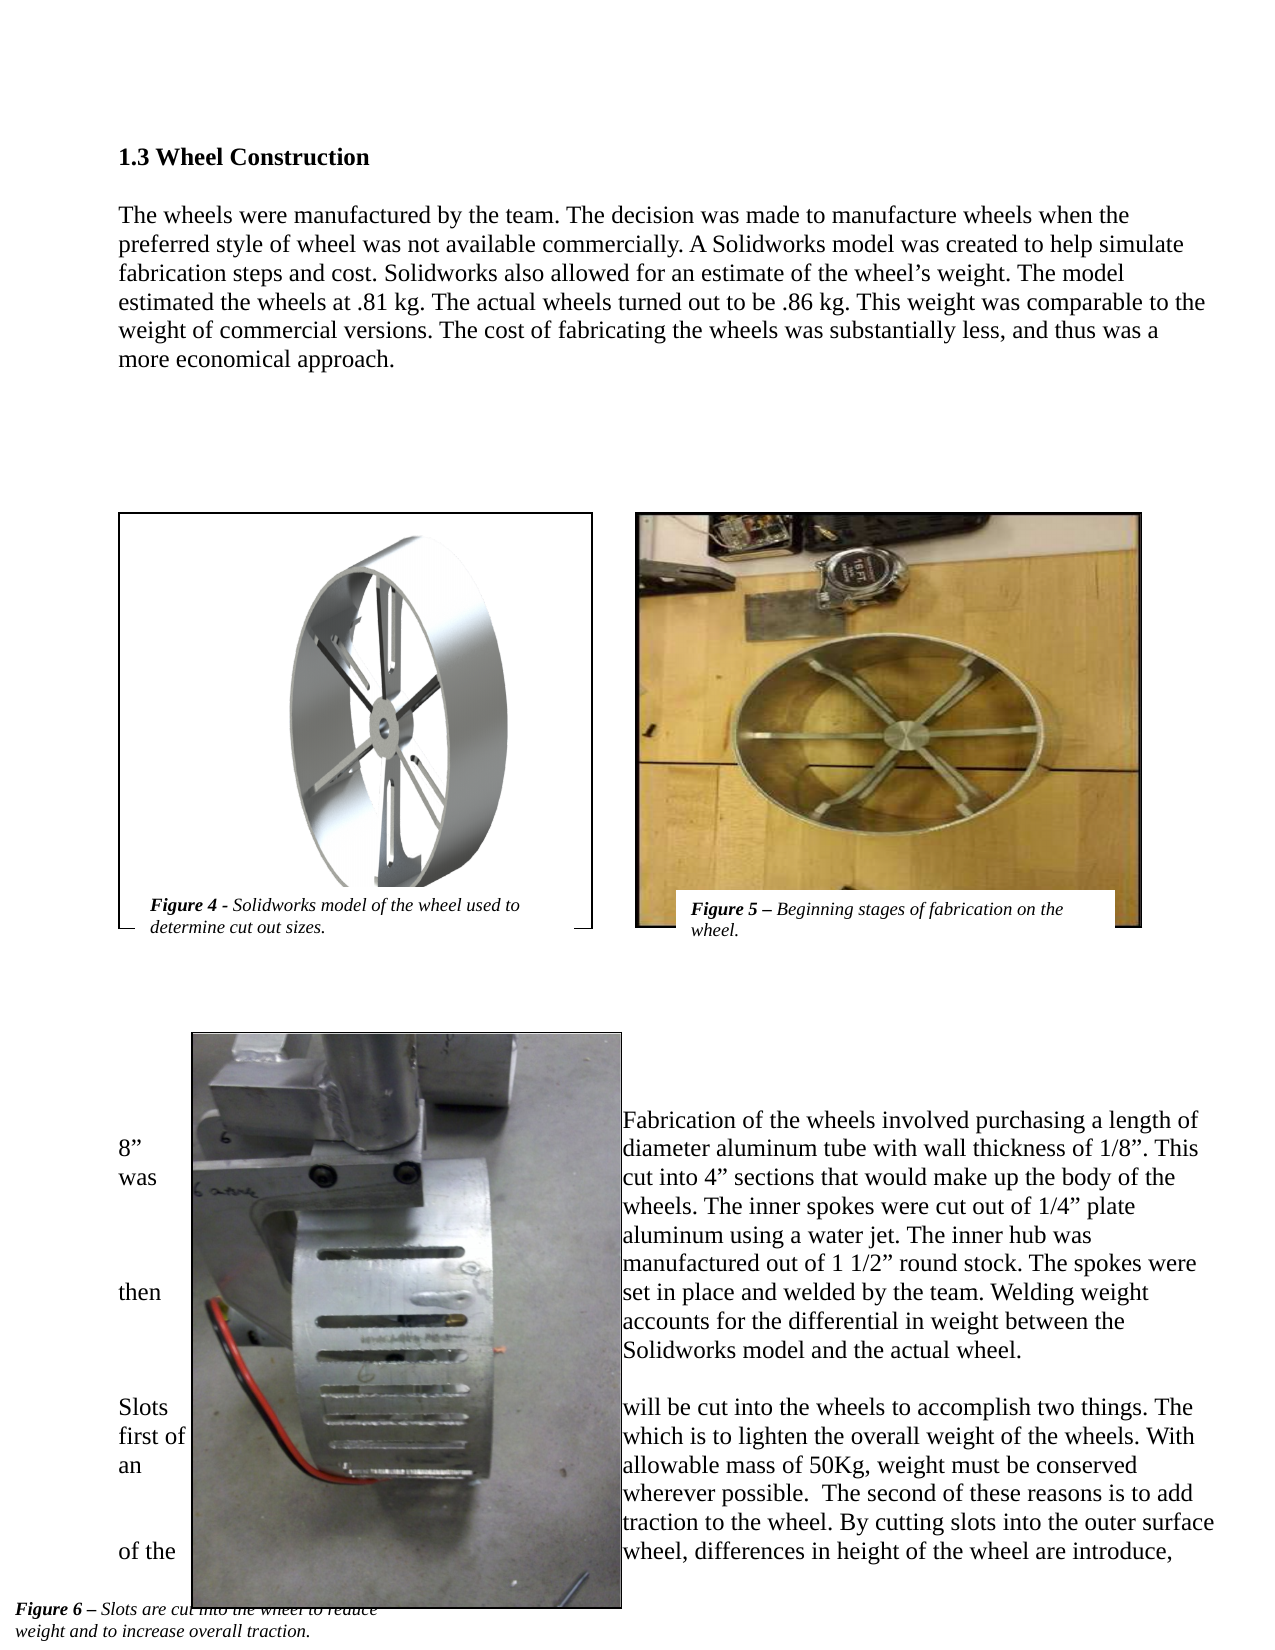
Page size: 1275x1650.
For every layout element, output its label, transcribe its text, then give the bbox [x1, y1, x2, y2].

text Slots will be cut into the wheels to accomplish two things. The first of which is to lighten the overall weight of the wheels. With an allowable mass of 50Kg, weight must be conserved wherever possible. The second of these reasons is to add traction to the wheel. By cutting slots into the outer surface of the wheel, differences in height of the wheel are introduce, thus creating traction. If, during testing, additional traction is necessary, strips of tread will be attached on the outer surface to introduce even more variation in the surface. In addition, a rubberized coating is intended to be used on the outer surface to allow for grip on smooth and hard surfaces. This will add weight but will provide a great benefit in overall traction. [0, 1591, 439, 1650]
text Fabrication of the wheels involved purchasing a length of 8” diameter aluminum tube with wall thickness of 1/8”. This was cut into 4” sections that would make up the body of the wheels. The inner spokes were cut out of 1/4” plate aluminum using a water jet. The inner hub was manufactured out of 1 1/2” round stock. The spokes were then set in place and welded by the team. Welding weight accounts for the differential in weight between the Solidworks model and the actual wheel. [118, 1105, 191, 1363]
text Fabrication of the wheels involved purchasing a length of 8” diameter aluminum tube with wall thickness of 1/8”. This was cut into 4” sections that would make up the body of the wheels. The inner spokes were cut out of 1/4” plate aluminum using a water jet. The inner hub was manufactured out of 1 1/2” round stock. The spokes were then set in place and welded by the team. Welding weight accounts for the differential in weight between the Solidworks model and the actual wheel. [622, 1105, 1216, 1363]
subtitle 1.3 Wheel Construction [118, 142, 1216, 171]
text Figure 4 - Solidworks model of the wheel used to determine cut out sizes. [150, 894, 559, 937]
text The wheels were manufactured by the team. The decision was made to manufacture wheels when the preferred style of wheel was not available commercially. A Solidworks model was created to help simulate fabrication steps and cost. Solidworks also allowed for an estimate of the wheel’s weight. The model estimated the wheels at .81 kg. The actual wheels turned out to be .86 kg. This weight was comparable to the weight of commercial versions. The cost of fabricating the wheels was substantially less, and thus was a more economical approach. [118, 201, 1216, 373]
text Figure 6 – Slots are cut into the wheel to reduce weight and to increase overall traction. [15, 1598, 424, 1641]
text Figure 5 – Beginning stages of fabrication on the wheel. [691, 897, 1100, 941]
text Slots will be cut into the wheels to accomplish two things. The first of which is to lighten the overall weight of the wheels. With an allowable mass of 50Kg, weight must be conserved wherever possible. The second of these reasons is to add traction to the wheel. By cutting slots into the outer surface of the wheel, differences in height of the wheel are introduce, thus creating traction. If, during testing, additional traction is necessary, strips of tread will be attached on the outer surface to introduce even more variation in the surface. In addition, a rubberized coating is intended to be used on the outer surface to allow for grip on smooth and hard surfaces. This will add weight but will provide a great benefit in overall traction. [622, 1392, 1216, 1565]
